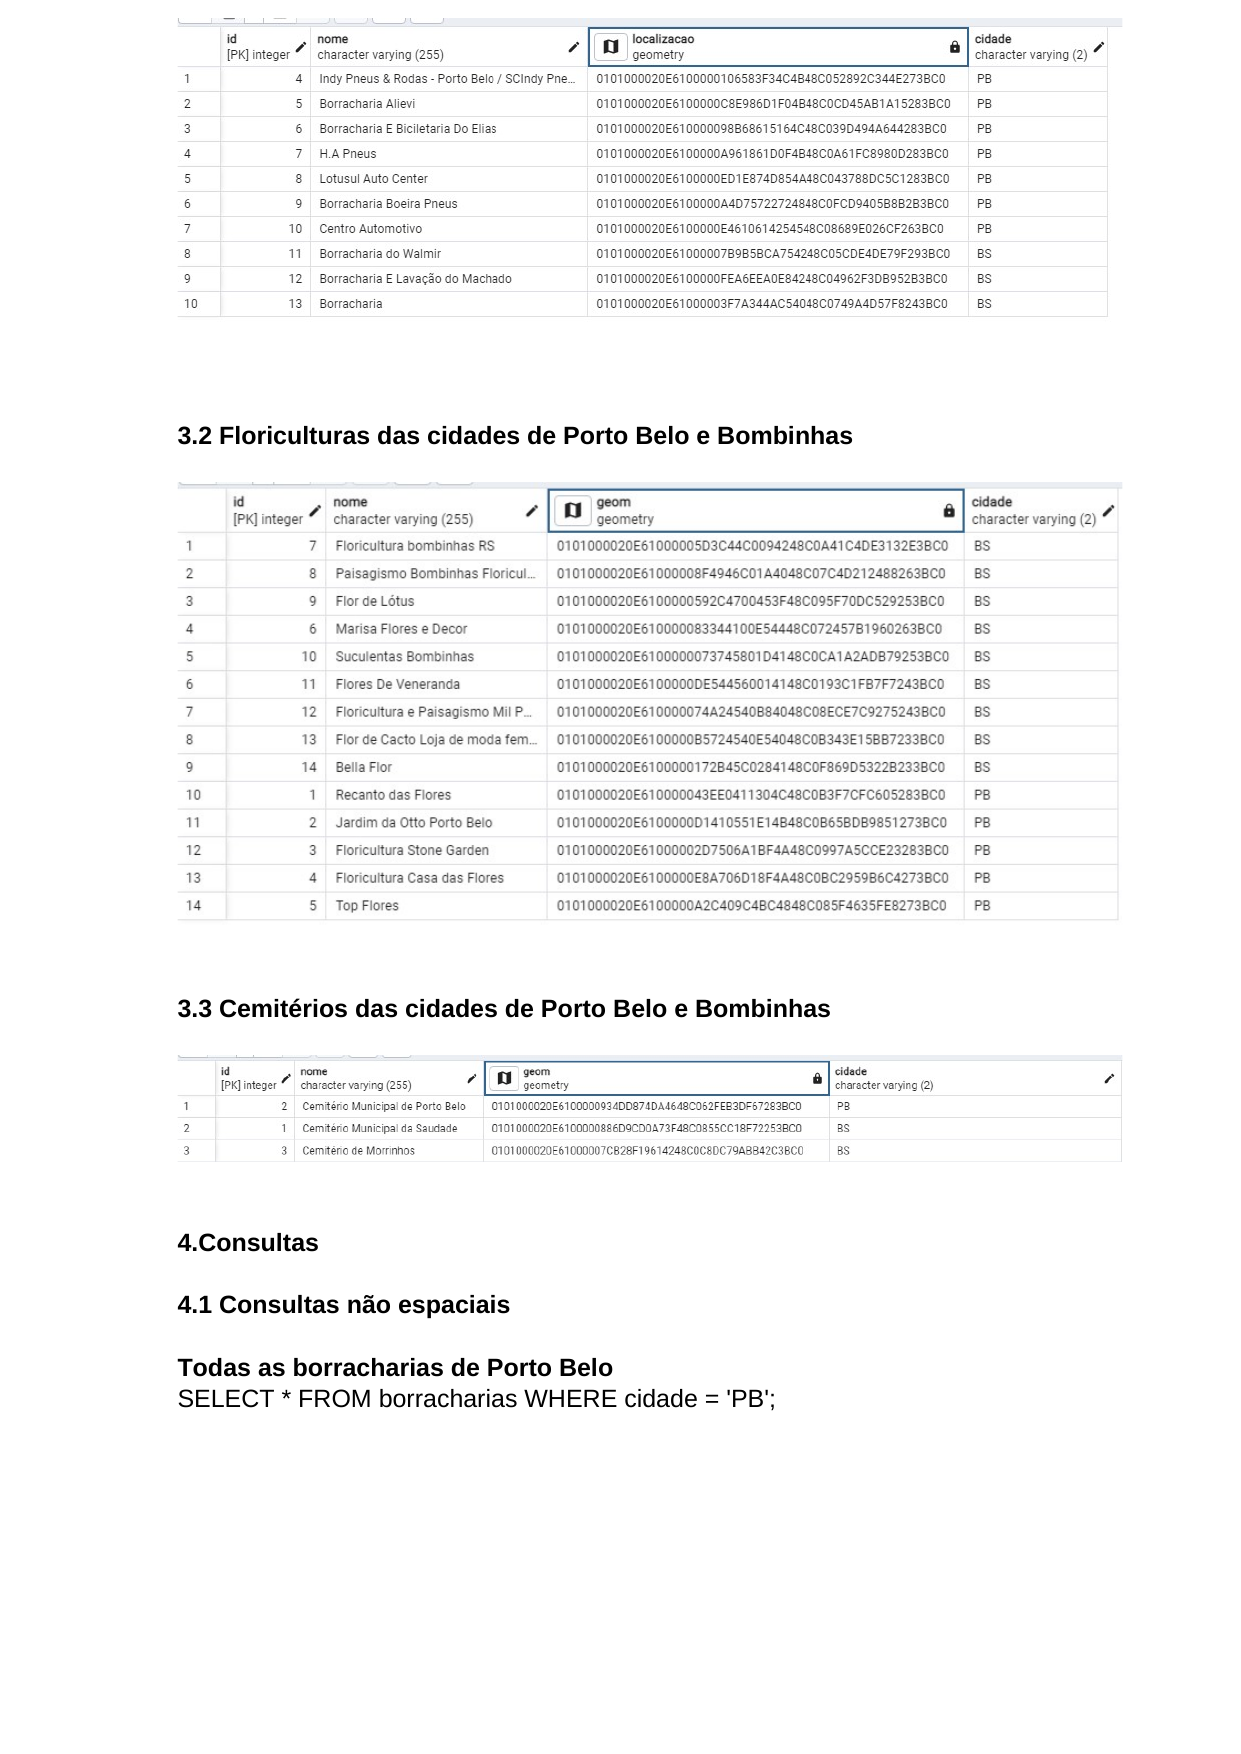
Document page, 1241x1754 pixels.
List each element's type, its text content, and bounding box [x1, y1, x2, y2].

picture [177, 1055, 1123, 1162]
text SELECT * FROM borracharias WHERE cidade = 'PB'; [177, 1383, 1122, 1412]
picture [177, 482, 1123, 927]
text Todas as borracharias de Porto Belo [177, 1352, 1122, 1381]
text 4.Consultas [177, 1228, 1122, 1257]
text 3.3 Cemitérios das cidades de Porto Belo e Bombinhas [177, 994, 1122, 1022]
text 4.1 Consultas não espaciais [177, 1290, 1122, 1319]
text 3.2 Floriculturas das cidades de Porto Belo e Bombinhas [177, 421, 1122, 449]
picture [177, 18, 1123, 326]
